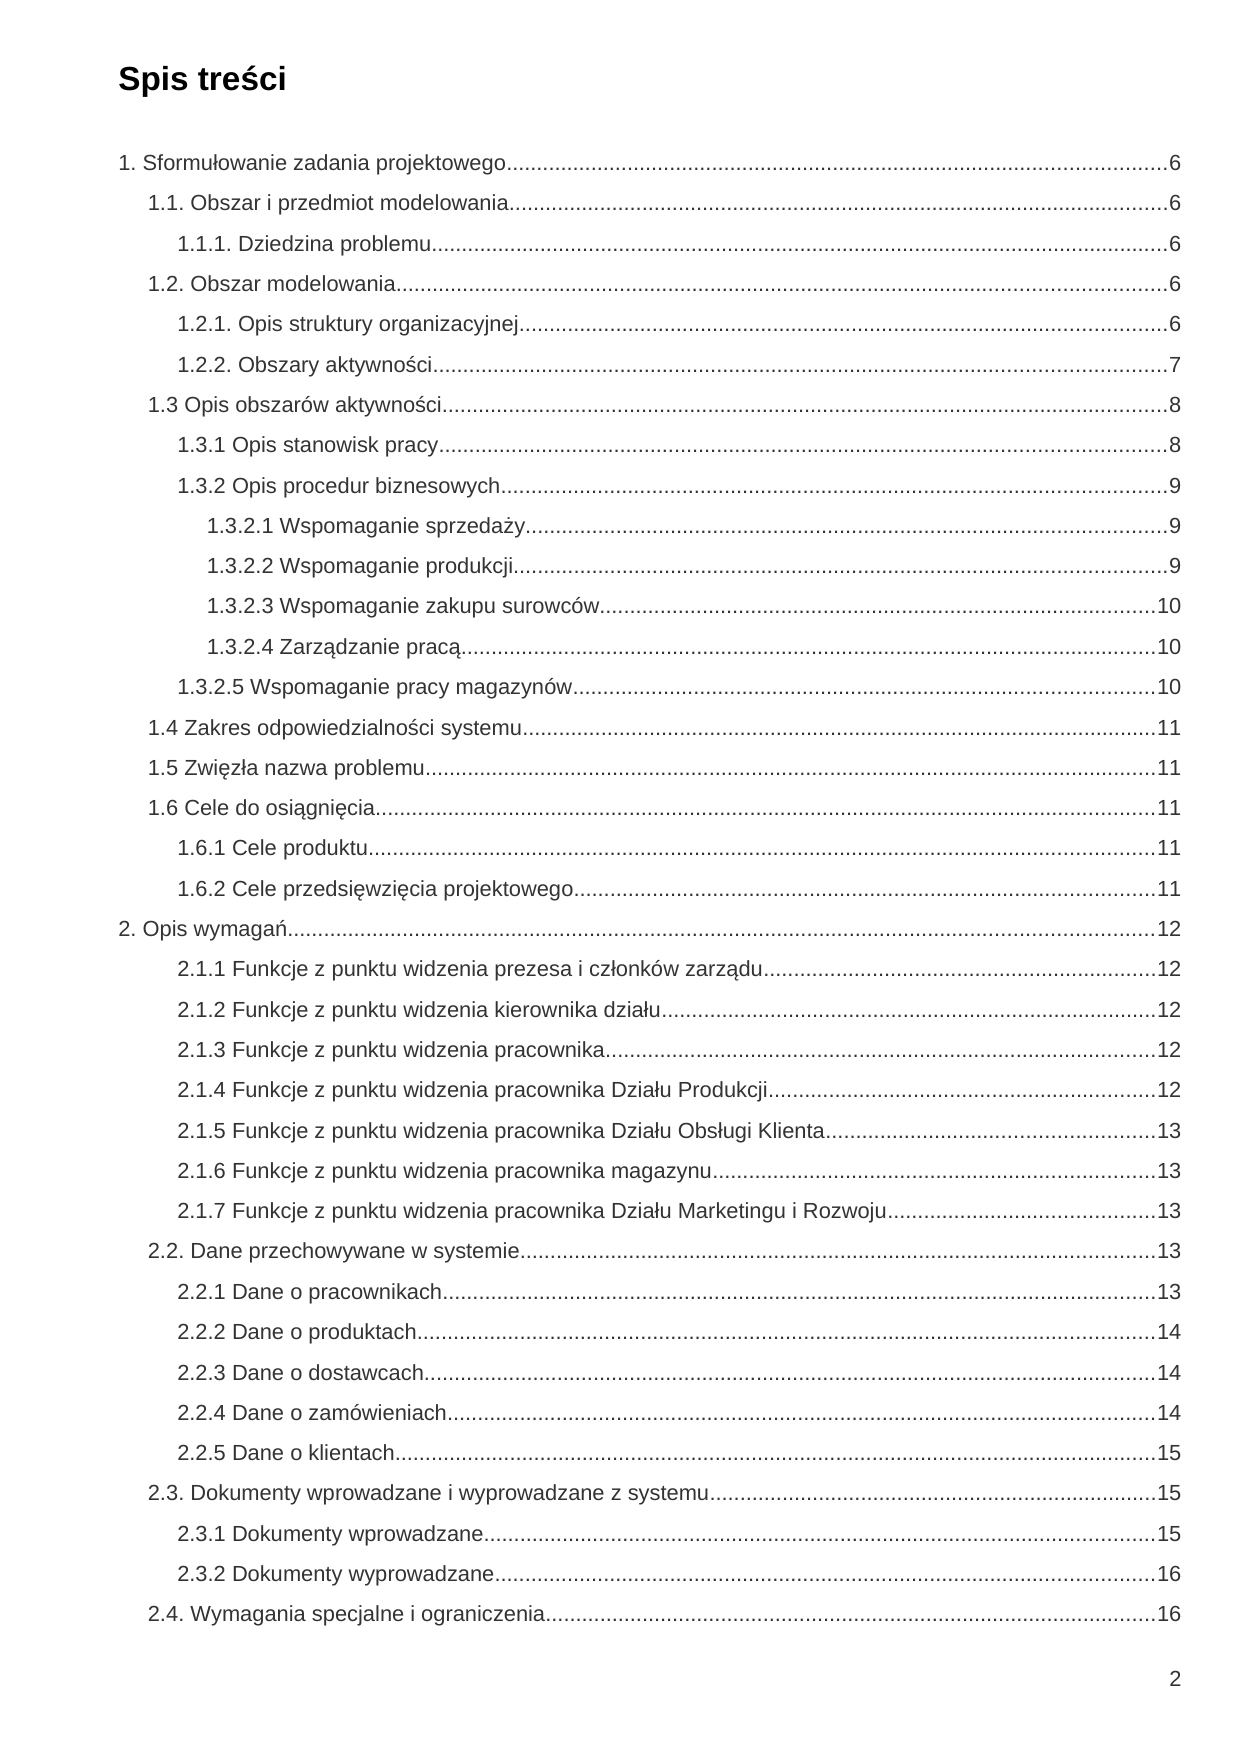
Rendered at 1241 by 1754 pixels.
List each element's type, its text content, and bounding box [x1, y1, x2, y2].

text 2.2.1 Dane o pracownikach 13 [177, 1279, 1181, 1304]
text 2.1.1 Funkcje z punktu widzenia prezesa i członków zarządu 12 [177, 956, 1181, 981]
text 1.5 Zwięzła nazwa problemu 11 [148, 755, 1181, 780]
text 1.3.2.3 Wspomaganie zakupu surowców 10 [207, 593, 1181, 619]
text 1.2. Obszar modelowania 6 [148, 271, 1181, 296]
text 1.4 Zakres odpowiedzialności systemu 11 [148, 714, 1181, 739]
text 2.1.4 Funkcje z punktu widzenia pracownika Działu Produkcji 12 [177, 1077, 1181, 1102]
text 1. Sformułowanie zadania projektowego 6 [118, 150, 1181, 175]
text 2.1.6 Funkcje z punktu widzenia pracownika magazynu 13 [177, 1158, 1181, 1183]
text 2.1.7 Funkcje z punktu widzenia pracownika Działu Marketingu i Rozwoju 13 [177, 1198, 1181, 1223]
text 2.3. Dokumenty wprowadzane i wyprowadzane z systemu 15 [148, 1480, 1181, 1506]
text 1.6 Cele do osiągnięcia 11 [148, 795, 1181, 820]
text 2.2.3 Dane o dostawcach 14 [177, 1359, 1181, 1384]
subtitle Spis treści [118, 59, 1181, 97]
text 1.6.1 Cele produktu 11 [177, 835, 1181, 861]
text 1.3 Opis obszarów aktywności 8 [148, 392, 1181, 417]
text 2.1.5 Funkcje z punktu widzenia pracownika Działu Obsługi Klienta 13 [177, 1117, 1181, 1143]
text 1.2.1. Opis struktury organizacyjnej 6 [177, 311, 1181, 336]
text 1.2.2. Obszary aktywności 7 [177, 352, 1181, 377]
text 1.3.2.1 Wspomaganie sprzedaży 9 [207, 513, 1181, 538]
text 1.3.2.5 Wspomaganie pracy magazynów 10 [177, 674, 1181, 699]
text 1.3.1 Opis stanowisk pracy 8 [177, 432, 1181, 457]
text 2.2. Dane przechowywane w systemie 13 [148, 1238, 1181, 1264]
text 2.2.5 Dane o klientach 15 [177, 1440, 1181, 1465]
text 2. Opis wymagań 12 [118, 916, 1181, 941]
text 1.6.2 Cele przedsięwzięcia projektowego 11 [177, 876, 1181, 901]
text 2.3.1 Dokumenty wprowadzane 15 [177, 1521, 1181, 1546]
text 2.4. Wymagania specjalne i ograniczenia 16 [148, 1601, 1181, 1626]
text 2.3.2 Dokumenty wyprowadzane 16 [177, 1561, 1181, 1586]
text 1.1. Obszar i przedmiot modelowania 6 [148, 190, 1181, 216]
text 2.2.2 Dane o produktach 14 [177, 1319, 1181, 1344]
text 1.3.2 Opis procedur biznesowych 9 [177, 472, 1181, 498]
text 1.3.2.4 Zarządzanie pracą 10 [207, 634, 1181, 659]
text 2.2.4 Dane o zamówieniach 14 [177, 1400, 1181, 1425]
text 1.3.2.2 Wspomaganie produkcji 9 [207, 553, 1181, 578]
text 1.1.1. Dziedzina problemu 6 [177, 231, 1181, 256]
text 2.1.3 Funkcje z punktu widzenia pracownika 12 [177, 1037, 1181, 1062]
text 2.1.2 Funkcje z punktu widzenia kierownika działu 12 [177, 997, 1181, 1022]
